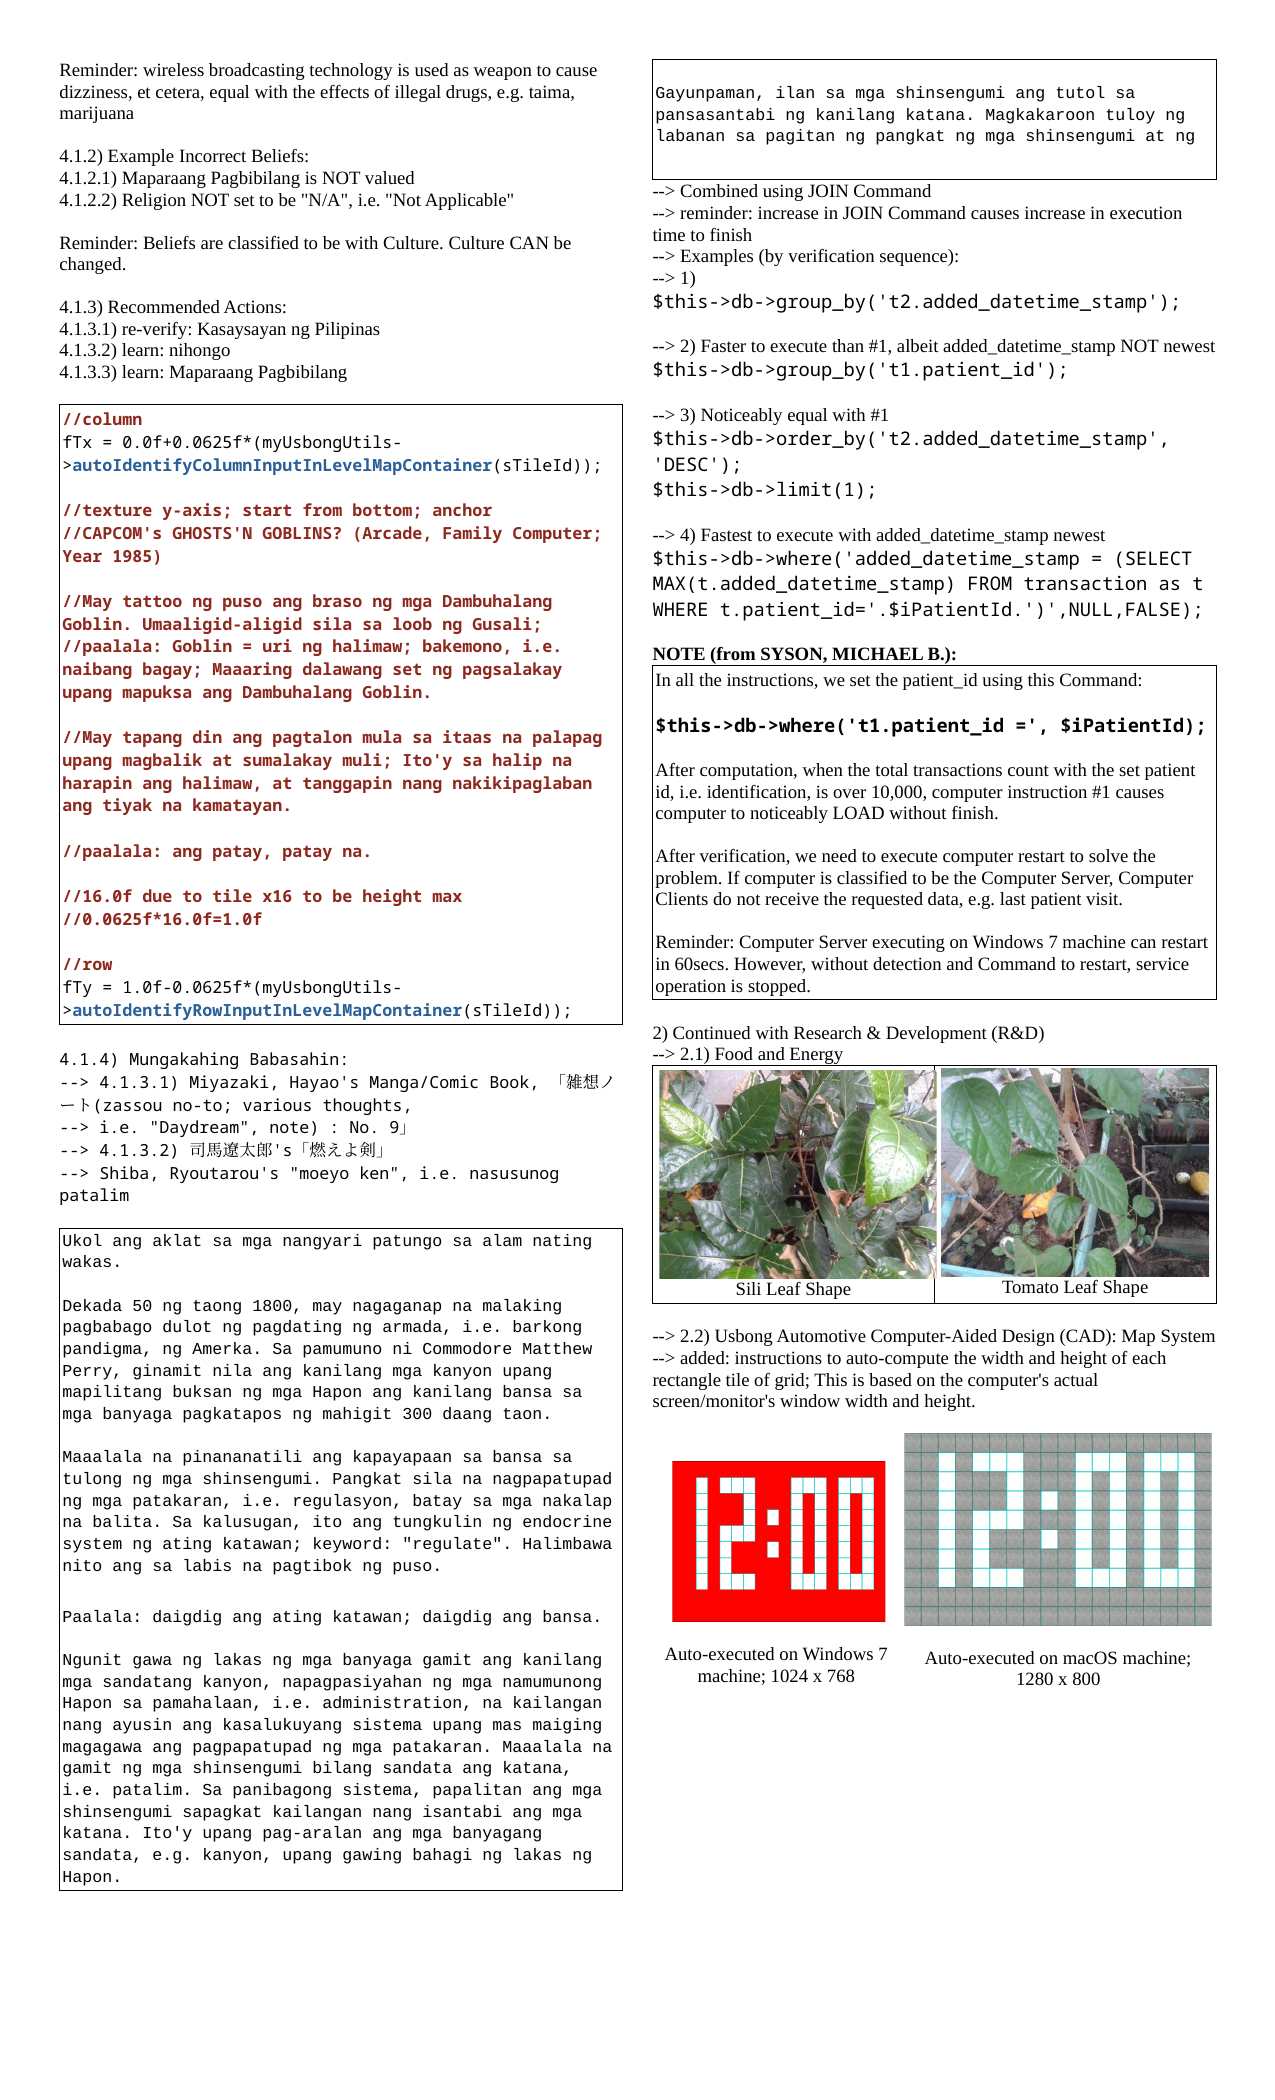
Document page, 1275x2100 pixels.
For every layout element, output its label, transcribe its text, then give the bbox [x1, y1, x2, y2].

text Reminder: Beliefs are classified to be with Culture. Culture CAN be changed. [59, 232, 623, 275]
table_header Sili Leaf Shape [653, 1066, 934, 1303]
text --> 2.2) Usbong Automotive Computer-Aided Design (CAD): Map System [652, 1325, 1216, 1347]
text 4.1.2) Example Incorrect Beliefs: [59, 145, 623, 167]
text $this->db->limit(1); [652, 476, 1216, 502]
text 4.1.2.1) Maparaang Pagbibilang is NOT valued [59, 167, 623, 188]
text 4.1.4) Mungakahing Babasahin: [59, 1048, 623, 1071]
table_header Auto-executed on macOS machine; 1280 x 800 [900, 1433, 1216, 1704]
text --> added: instructions to auto-compute the width and height of each rectangle tile of grid; This is based on the computer's actual screen/monitor's window width and height. [652, 1347, 1216, 1412]
text --> 4) Fastest to execute with added_datetime_stamp newest [652, 523, 1216, 545]
picture [672, 1461, 886, 1622]
text $this->db->group_by('t2.added_datetime_stamp'); [652, 288, 1216, 314]
table_header //column fTx = 0.0f+0.0625f*(myUsbongUtils->autoIdentifyColumnInputInLevelMapContainer(sTileId)); //texture y-axis; start from bottom; anchor //CAPCOM's GHOSTS'N GOBLINS? (Arcade, Family Computer; Year 1985) //May tattoo ng puso ang braso ng mga Dambuhalang Goblin. Umaaligid-aligid sila sa loob ng Gusali; //paalala: Goblin = uri ng halimaw; bakemono, i.e. naibang bagay; Maaaring dalawang set ng pagsalakay upang mapuksa ang Dambuhalang Goblin. //May tapang din ang pagtalon mula sa itaas na palapag upang magbalik at sumalakay muli; Ito'y sa halip na harapin ang halimaw, at tanggapin nang nakikipaglaban ang tiyak na kamatayan. //paalala: ang patay, patay na. //16.0f due to tile x16 to be height max //0.0625f*16.0f=1.0f //row fTy = 1.0f-0.0625f*(myUsbongUtils->autoIdentifyRowInputInLevelMapContainer(sTileId)); [60, 405, 622, 1024]
text --> reminder: increase in JOIN Command causes increase in execution time to finish [652, 202, 1216, 245]
text 4.1.3.3) learn: Maparaang Pagbibilang [59, 361, 623, 382]
text --> 1) [652, 267, 1216, 288]
picture [904, 1433, 1212, 1626]
table_header Tomato Leaf Shape [935, 1066, 1216, 1303]
table_header Auto-executed on Windows 7 machine; 1024 x 768 [652, 1433, 900, 1704]
text 2) Continued with Research & Development (R&D) [652, 1022, 1216, 1043]
text 4.1.3.2) learn: nihongo [59, 339, 623, 361]
text --> 2) Faster to execute than #1, albeit added_datetime_stamp NOT newest [652, 335, 1216, 357]
text $this->db->where('added_datetime_stamp = (SELECT MAX(t.added_datetime_stamp) FROM transaction as t WHERE t.patient_id='.$iPatientId.')',NULL,FALSE); [652, 545, 1216, 622]
table_header Ukol ang aklat sa mga nangyari patungo sa alam nating wakas. Dekada 50 ng taong 1800, may nagaganap na malaking pagbabago dulot ng pagdating ng armada, i.e. barkong pandigma, ng Amerka. Sa pamumuno ni Commodore Matthew Perry, ginamit nila ang kanilang mga kanyon upang mapilitang buksan ng mga Hapon ang kanilang bansa sa mga banyaga pagkatapos ng mahigit 300 daang taon. Maaalala na pinananatili ang kapayapaan sa bansa sa tulong ng mga shinsengumi. Pangkat sila na nagpapatupad ng mga patakaran, i.e. regulasyon, batay sa mga nakalap na balita. Sa kalusugan, ito ang tungkulin ng endocrine system ng ating katawan; keyword: "regulate". Halimbawa nito ang sa labis na pagtibok ng puso. Paalala: daigdig ang ating katawan; daigdig ang bansa. Ngunit gawa ng lakas ng mga banyaga gamit ang kanilang mga sandatang kanyon, napagpasiyahan ng mga namumunong Hapon sa pamahalaan, i.e. administration, na kailangan nang ayusin ang kasalukuyang sistema upang mas maiging magagawa ang pagpapatupad ng mga patakaran. Maaalala na gamit ng mga shinsengumi bilang sandata ang katana, i.e. patalim. Sa panibagong sistema, papalitan ang mga shinsengumi sapagkat kailangan nang isantabi ang mga katana. Ito'y upang pag-aralan ang mga banyagang sandata, e.g. kanyon, upang gawing bahagi ng lakas ng Hapon. [60, 1229, 622, 1890]
picture [659, 1070, 937, 1279]
table_header Gayunpaman, ilan sa mga shinsengumi ang tutol sa pansasantabi ng kanilang katana. Magkakaroon tuloy ng labanan sa pagitan ng pangkat ng mga shinsengumi at ng [653, 60, 1216, 179]
text Reminder: wireless broadcasting technology is used as weapon to cause dizziness, et cetera, equal with the effects of illegal drugs, e.g. taima, marijuana [59, 59, 623, 124]
text NOTE (from SYSON, MICHAEL B.): [652, 643, 1216, 665]
text --> i.e. "Daydream", note) : No. 9」 [59, 1116, 623, 1139]
text --> Examples (by verification sequence): [652, 245, 1216, 267]
text --> 2.1) Food and Energy [652, 1043, 1216, 1065]
text --> 4.1.3.2) 司馬遼太郎's「燃えよ剣」 [59, 1139, 623, 1161]
text $this->db->group_by('t1.patient_id'); [652, 357, 1216, 382]
text 4.1.3) Recommended Actions: [59, 296, 623, 318]
text --> 4.1.3.1) Miyazaki, Hayao's Manga/Comic Book, 「雑想ノート(zassou no-to; various thoughts, [59, 1071, 623, 1116]
text 4.1.3.1) re-verify: Kasaysayan ng Pilipinas [59, 318, 623, 339]
table_header In all the instructions, we set the patient_id using this Command: $this->db->where('t1.patient_id =', $iPatientId); After computation, when the total transactions count with the set patient id, i.e. identification, is over 10,000, computer instruction #1 causes computer to noticeably LOAD without finish. After verification, we need to execute computer restart to solve the problem. If computer is classified to be the Computer Server, Computer Clients do not receive the requested data, e.g. last patient visit. Reminder: Computer Server executing on Windows 7 machine can restart in 60secs. However, without detection and Command to restart, service operation is stopped. [653, 666, 1216, 999]
text $this->db->order_by('t2.added_datetime_stamp', 'DESC'); [652, 425, 1216, 476]
text 4.1.2.2) Religion NOT set to be "N/A", i.e. "Not Applicable" [59, 188, 623, 210]
text --> Shiba, Ryoutarou's "moeyo ken", i.e. nasusunog patalim [59, 1161, 623, 1207]
text --> Combined using JOIN Command [652, 180, 1216, 202]
picture [941, 1068, 1210, 1277]
text --> 3) Noticeably equal with #1 [652, 404, 1216, 425]
